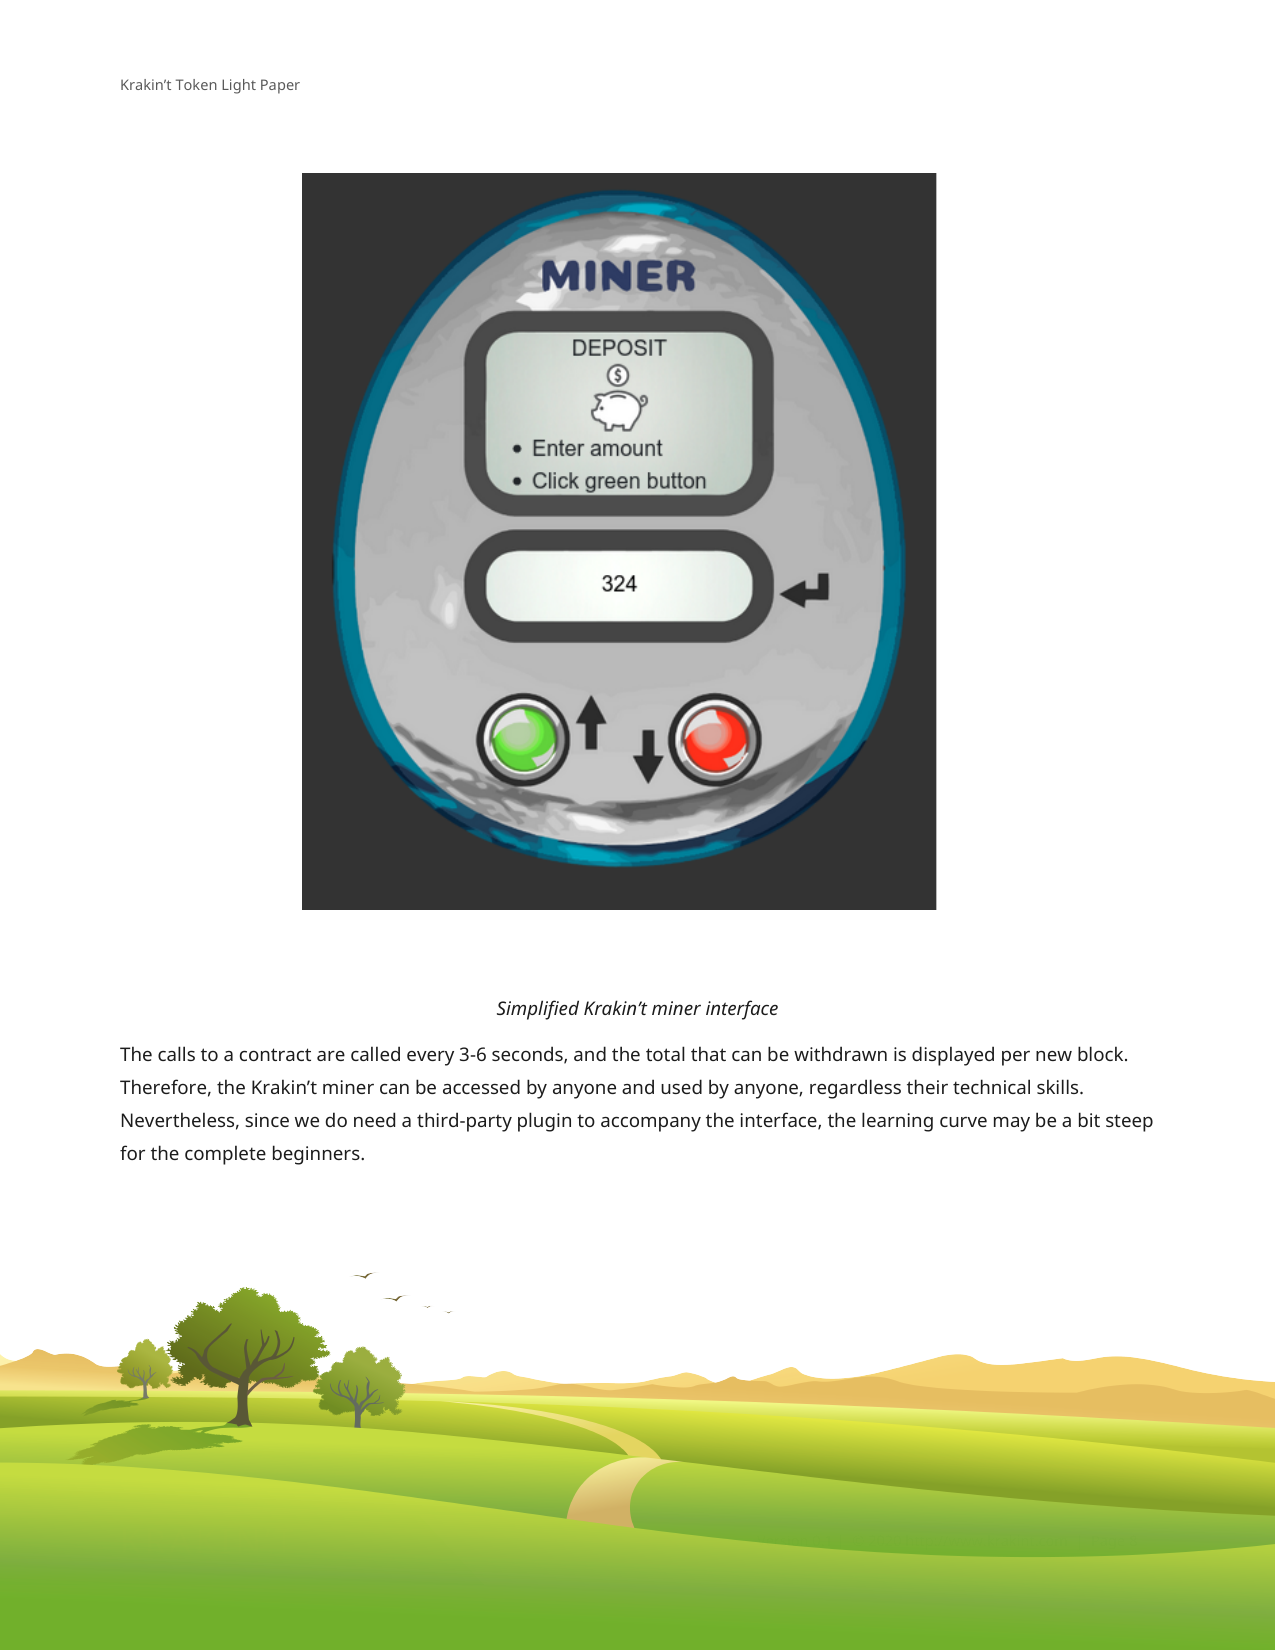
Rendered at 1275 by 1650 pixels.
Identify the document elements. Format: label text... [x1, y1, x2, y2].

text Simplified Krakin’t miner interface [120, 996, 1155, 1021]
picture [0, 1256, 1275, 1650]
picture [302, 173, 937, 910]
text The calls to a contract are called every 3-6 seconds, and the total that can be withdrawn is displayed per new block. Therefore, the Krakin’t miner can be accessed by anyone and used by anyone, regardless their technical skills. Nevertheless, since we do need a third-party plugin to accompany the interface, the learning curve may be a bit steep for the complete beginners. [120, 1041, 1155, 1166]
